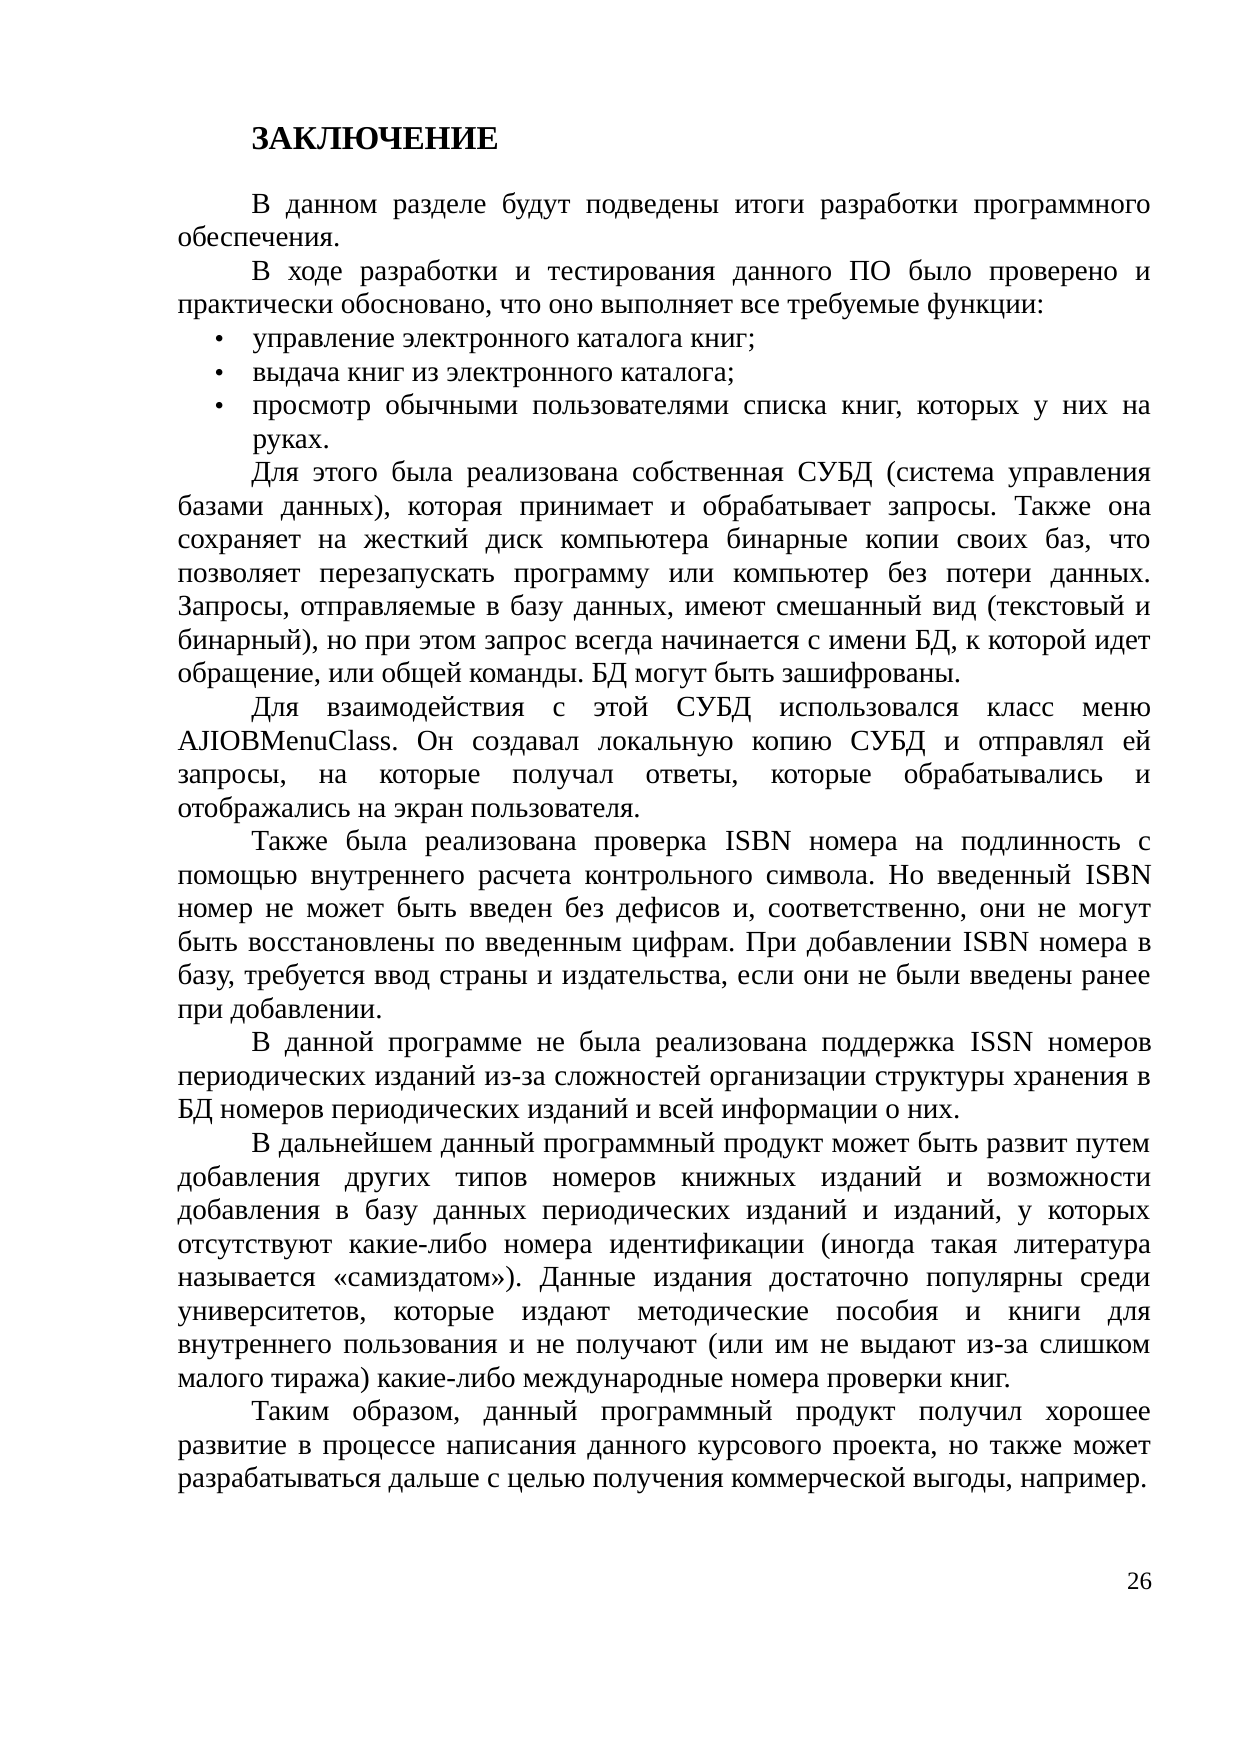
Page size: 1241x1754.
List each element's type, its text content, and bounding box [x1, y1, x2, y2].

text В данном разделе будут подведены итоги разработки программного обеспечения. [177, 186, 1152, 253]
text В ходе разработки и тестирования данного ПО было проверено и практически обосновано, что оно выполняет все требуемые функции: [177, 253, 1152, 320]
subtitle ЗАКЛЮЧЕНИЕ [251, 118, 1152, 156]
text В дальнейшем данный программный продукт может быть развит путем добавления других типов номеров книжных изданий и возможности добавления в базу данных периодических изданий и изданий, у которых отсутствуют какие-либо номера идентификации (иногда такая литература называется «самиздатом»). Данные издания достаточно популярны среди университетов, которые издают методические пособия и книги для внутреннего пользования и не получают (или им не выдают из-за слишком малого тиража) какие-либо международные номера проверки книг. [177, 1125, 1152, 1393]
text Для взаимодействия с этой СУБД использовался класс меню AJIOBMenuClass. Он создавал локальную копию СУБД и отправлял ей запросы, на которые получал ответы, которые обрабатывались и отображались на экран пользователя. [177, 689, 1152, 823]
text Для этого была реализована собственная СУБД (система управления базами данных), которая принимает и обрабатывает запросы. Также она сохраняет на жесткий диск компьютера бинарные копии своих баз, что позволяет перезапускать программу или компьютер без потери данных. Запросы, отправляемые в базу данных, имеют смешанный вид (текстовый и бинарный), но при этом запрос всегда начинается с имени БД, к которой идет обращение, или общей команды. БД могут быть зашифрованы. [177, 454, 1152, 689]
list управление электронного каталога книг; [215, 320, 1152, 354]
text Также была реализована проверка ISBN номера на подлинность с помощью внутреннего расчета контрольного символа. Но введенный ISBN номер не может быть введен без дефисов и, соответственно, они не могут быть восстановлены по введенным цифрам. При добавлении ISBN номера в базу, требуется ввод страны и издательства, если они не были введены ранее при добавлении. [177, 823, 1152, 1024]
text В данной программе не была реализована поддержка ISSN номеров периодических изданий из-за сложностей организации структуры хранения в БД номеров периодических изданий и всей информации о них. [177, 1024, 1152, 1125]
list просмотр обычными пользователями списка книг, которых у них на руках. [215, 387, 1152, 454]
text Таким образом, данный программный продукт получил хорошее развитие в процессе написания данного курсового проекта, но также может разрабатываться дальше с целью получения коммерческой выгоды, например. [177, 1393, 1152, 1494]
list выдача книг из электронного каталога; [215, 354, 1152, 387]
